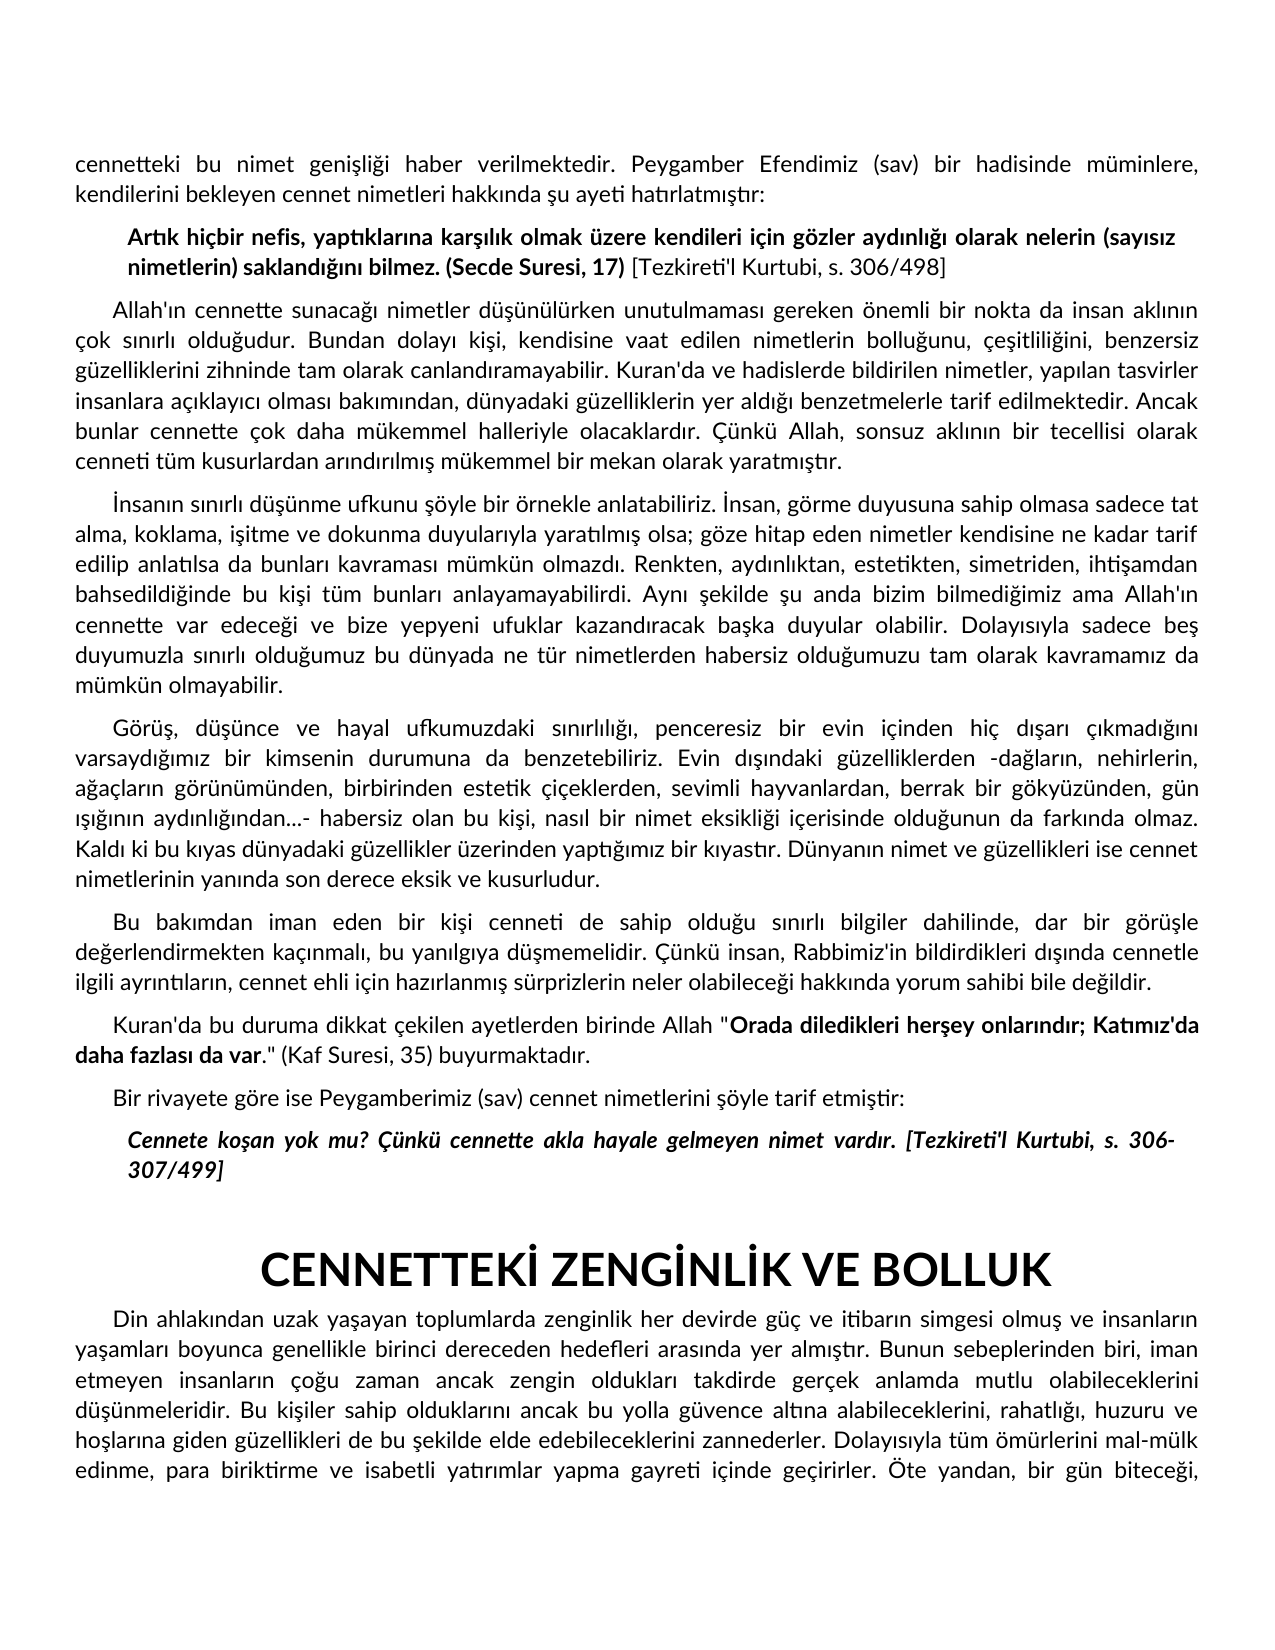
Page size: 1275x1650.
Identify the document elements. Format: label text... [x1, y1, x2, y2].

text Allah'ın cennette sunacağı nimetler düşünülürken unutulmaması gereken önemli bir nokta da insan aklının çok sınırlı olduğudur. Bundan dolayı kişi, kendisine vaat edilen nimetlerin bolluğunu, çeşitliliğini, benzersiz güzelliklerini zihninde tam olarak canlandıramayabilir. Kuran'da ve hadislerde bildirilen nimetler, yapılan tasvirler insanlara açıklayıcı olması bakımından, dünyadaki güzelliklerin yer aldığı benzetmelerle tarif edilmektedir. Ancak bunlar cennette çok daha mükemmel halleriyle olacaklardır. Çünkü Allah, sonsuz aklının bir tecellisi olarak cenneti tüm kusurlardan arındırılmış mükemmel bir mekan olarak yaratmıştır. [75, 296, 1200, 474]
text Kuran'da bu duruma dikkat çekilen ayetlerden birinde Allah "Orada diledikleri herşey onlarındır; Katımız'da daha fazlası da var." (Kaf Suresi, 35) buyurmaktadır. [75, 1010, 1200, 1068]
text Din ahlakından uzak yaşayan toplumlarda zenginlik her devirde güç ve itibarın simgesi olmuş ve insanların yaşamları boyunca genellikle birinci dereceden hedefleri arasında yer almıştır. Bunun sebeplerinden biri, iman etmeyen insanların çoğu zaman ancak zengin oldukları takdirde gerçek anlamda mutlu olabileceklerini düşünmeleridir. Bu kişiler sahip olduklarını ancak bu yolla güvence altına alabileceklerini, rahatlığı, huzuru ve hoşlarına giden güzellikleri de bu şekilde elde edebileceklerini zannederler. Dolayısıyla tüm ömürlerini mal-mülk edinme, para biriktirme ve isabetli yatırımlar yapma gayreti içinde geçirirler. Öte yandan, bir gün biteceği, [75, 1305, 1200, 1483]
text Artık hiçbir nefis, yaptıklarına karşılık olmak üzere kendileri için gözler aydınlığı olarak nelerin (sayısız nimetlerin) saklandığını bilmez. (Secde Suresi, 17) [Tezkireti'l Kurtubi, s. 306/498] [127, 223, 1177, 281]
text İnsanın sınırlı düşünme ufkunu şöyle bir örnekle anlatabiliriz. İnsan, görme duyusuna sahip olmasa sadece tat alma, koklama, işitme ve dokunma duyularıyla yaratılmış olsa; göze hitap eden nimetler kendisine ne kadar tarif edilip anlatılsa da bunları kavraması mümkün olmazdı. Renkten, aydınlıktan, estetikten, simetriden, ihtişamdan bahsedildiğinde bu kişi tüm bunları anlayamayabilirdi. Aynı şekilde şu anda bizim bilmediğimiz ama Allah'ın cennette var edeceği ve bize yepyeni ufuklar kazandıracak başka duyular olabilir. Dolayısıyla sadece beş duyumuzla sınırlı olduğumuz bu dünyada ne tür nimetlerden habersiz olduğumuzu tam olarak kavramamız da mümkün olmayabilir. [75, 489, 1200, 698]
text Bu bakımdan iman eden bir kişi cenneti de sahip olduğu sınırlı bilgiler dahilinde, dar bir görüşle değerlendirmekten kaçınmalı, bu yanılgıya düşmemelidir. Çünkü insan, Rabbimiz'in bildirdikleri dışında cennetle ilgili ayrıntıların, cennet ehli için hazırlanmış sürprizlerin neler olabileceği hakkında yorum sahibi bile değildir. [75, 907, 1200, 995]
text Bir rivayete göre ise Peygamberimiz (sav) cennet nimetlerini şöyle tarif etmiştir: [75, 1083, 1200, 1111]
text cennetteki bu nimet genişliği haber verilmektedir. Peygamber Efendimiz (sav) bir hadisinde müminlere, kendilerini bekleyen cennet nimetleri hakkında şu ayeti hatırlatmıştır: [75, 150, 1200, 208]
subtitle CENNETTEKİ ZENGİNLİK VE BOLLUK [112, 1242, 1200, 1297]
text Görüş, düşünce ve hayal ufkumuzdaki sınırlılığı, penceresiz bir evin içinden hiç dışarı çıkmadığını varsaydığımız bir kimsenin durumuna da benzetebiliriz. Evin dışındaki güzelliklerden -dağların, nehirlerin, ağaçların görünümünden, birbirinden estetik çiçeklerden, sevimli hayvanlardan, berrak bir gökyüzünden, gün ışığının aydınlığından...- habersiz olan bu kişi, nasıl bir nimet eksikliği içerisinde olduğunun da farkında olmaz. Kaldı ki bu kıyas dünyadaki güzellikler üzerinden yaptığımız bir kıyastır. Dünyanın nimet ve güzellikleri ise cennet nimetlerinin yanında son derece eksik ve kusurludur. [75, 713, 1200, 892]
text Cennete koşan yok mu? Çünkü cennette akla hayale gelmeyen nimet vardır. [Tezkireti'l Kurtubi, s. 306-307/499] [127, 1126, 1177, 1184]
